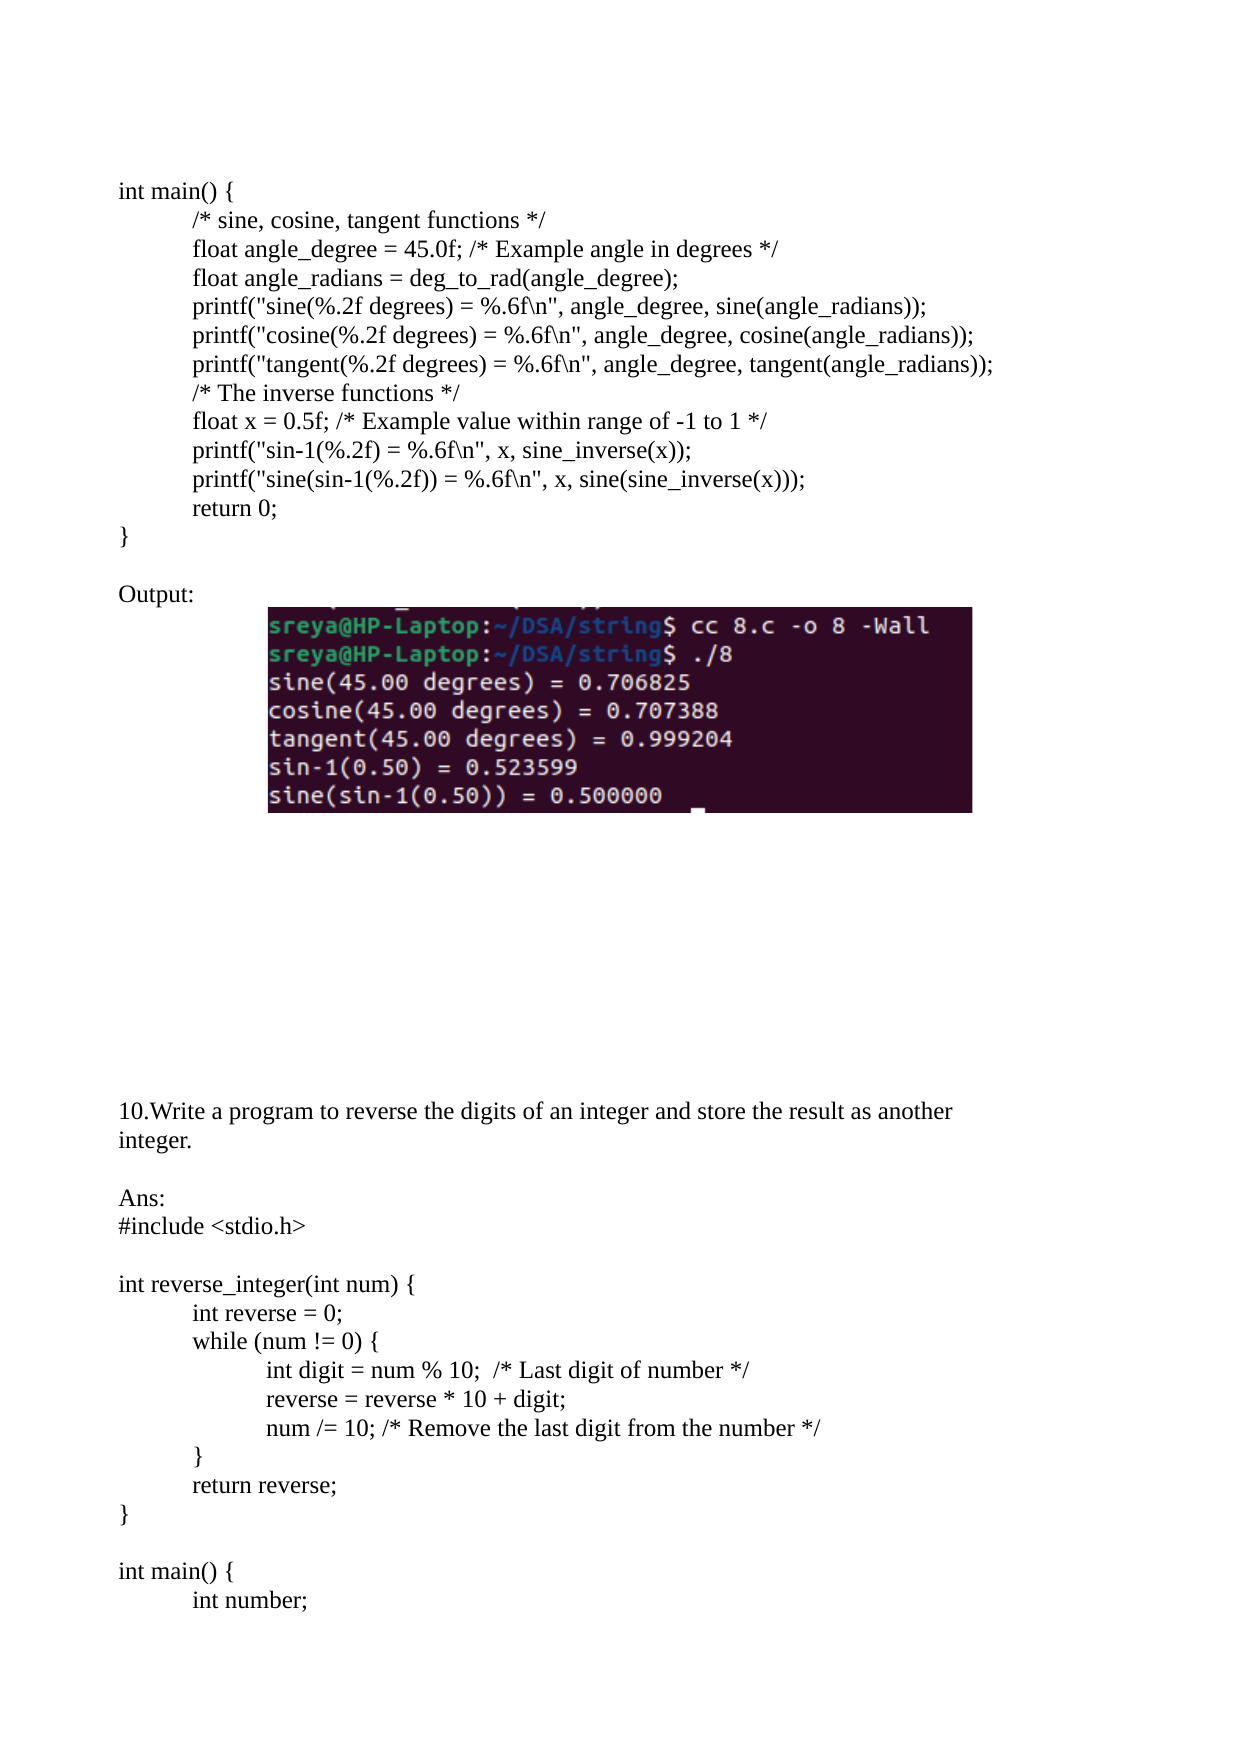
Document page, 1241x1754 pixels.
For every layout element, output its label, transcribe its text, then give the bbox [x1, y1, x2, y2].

text return 0; [118, 493, 1122, 521]
text int main() { [118, 1556, 1122, 1585]
text Output: [118, 579, 1122, 608]
text return reverse; [118, 1470, 1122, 1499]
text int number; [118, 1585, 1122, 1614]
text int reverse_integer(int num) { [118, 1269, 1122, 1298]
text /* The inverse functions */ [118, 378, 1122, 406]
text #include <stdio.h> [118, 1211, 1122, 1240]
text /* sine, cosine, tangent functions */ [118, 205, 1122, 234]
text printf("sin-1(%.2f) = %.6f\n", x, sine_inverse(x)); [118, 435, 1122, 464]
text printf("sine(%.2f degrees) = %.6f\n", angle_degree, sine(angle_radians)); [118, 291, 1122, 320]
text int reverse = 0; [118, 1298, 1122, 1326]
text 10.Write a program to reverse the digits of an integer and store the result as another [118, 981, 1122, 1125]
text while (num != 0) { [118, 1326, 1122, 1355]
text integer. [118, 1125, 1122, 1154]
text int main() { [118, 176, 1122, 205]
text float angle_degree = 45.0f; /* Example angle in degrees */ [118, 234, 1122, 263]
text } [118, 1441, 1122, 1470]
text printf("tangent(%.2f degrees) = %.6f\n", angle_degree, tangent(angle_radians)); [118, 349, 1122, 378]
text printf("cosine(%.2f degrees) = %.6f\n", angle_degree, cosine(angle_radians)); [118, 320, 1122, 349]
picture [267, 607, 973, 813]
text printf("sine(sin-1(%.2f)) = %.6f\n", x, sine(sine_inverse(x))); [118, 464, 1122, 493]
text } [118, 1499, 1122, 1528]
text reverse = reverse * 10 + digit; [118, 1384, 1122, 1413]
text } [118, 521, 1122, 550]
text Ans: [118, 1183, 1122, 1211]
text float angle_radians = deg_to_rad(angle_degree); [118, 263, 1122, 291]
text int digit = num % 10; /* Last digit of number */ [118, 1355, 1122, 1384]
text num /= 10; /* Remove the last digit from the number */ [118, 1413, 1122, 1441]
text float x = 0.5f; /* Example value within range of -1 to 1 */ [118, 406, 1122, 435]
